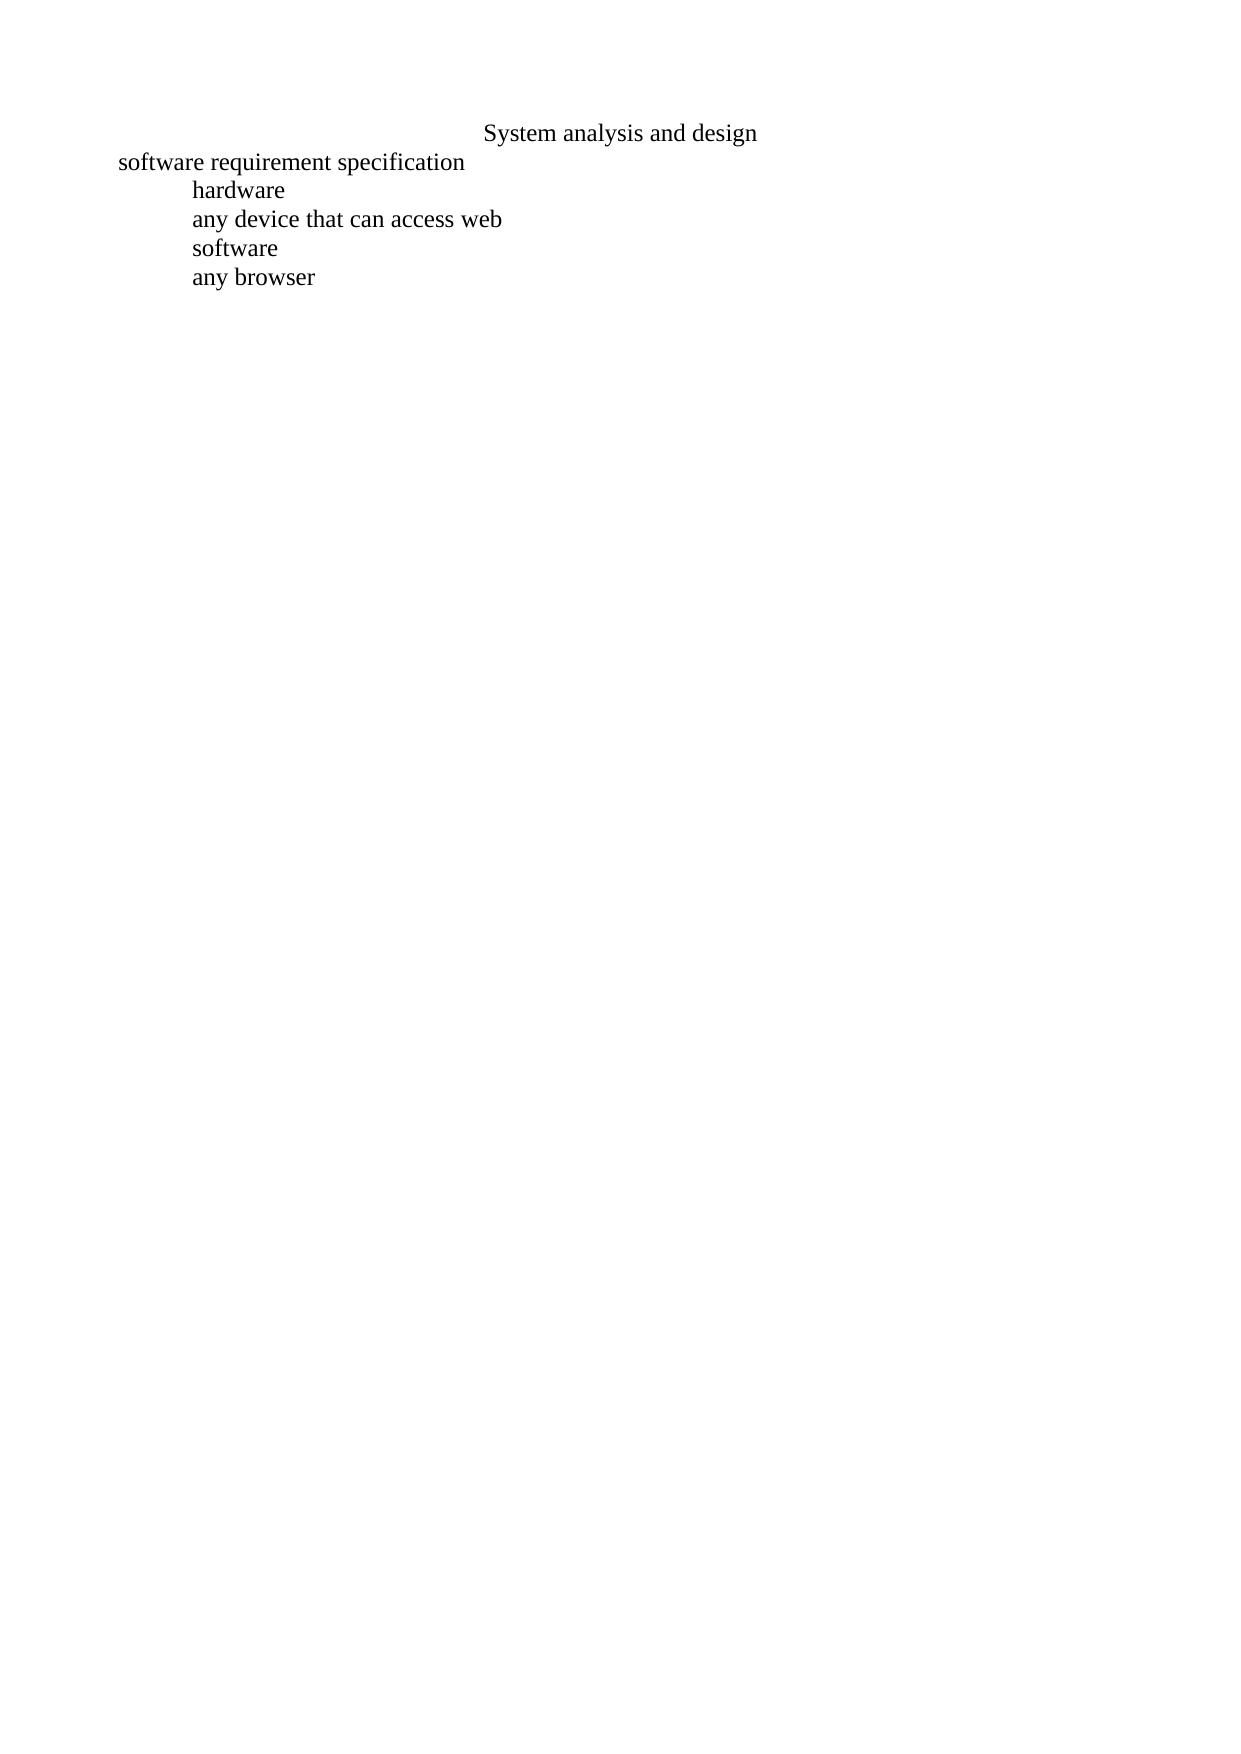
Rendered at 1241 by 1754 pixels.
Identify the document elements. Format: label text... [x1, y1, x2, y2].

text any browser [118, 262, 1122, 291]
text System analysis and design [118, 118, 1122, 147]
text software [118, 233, 1122, 262]
text any device that can access web [118, 204, 1122, 233]
text software requirement specification [118, 147, 1122, 176]
text hardware [118, 176, 1122, 204]
